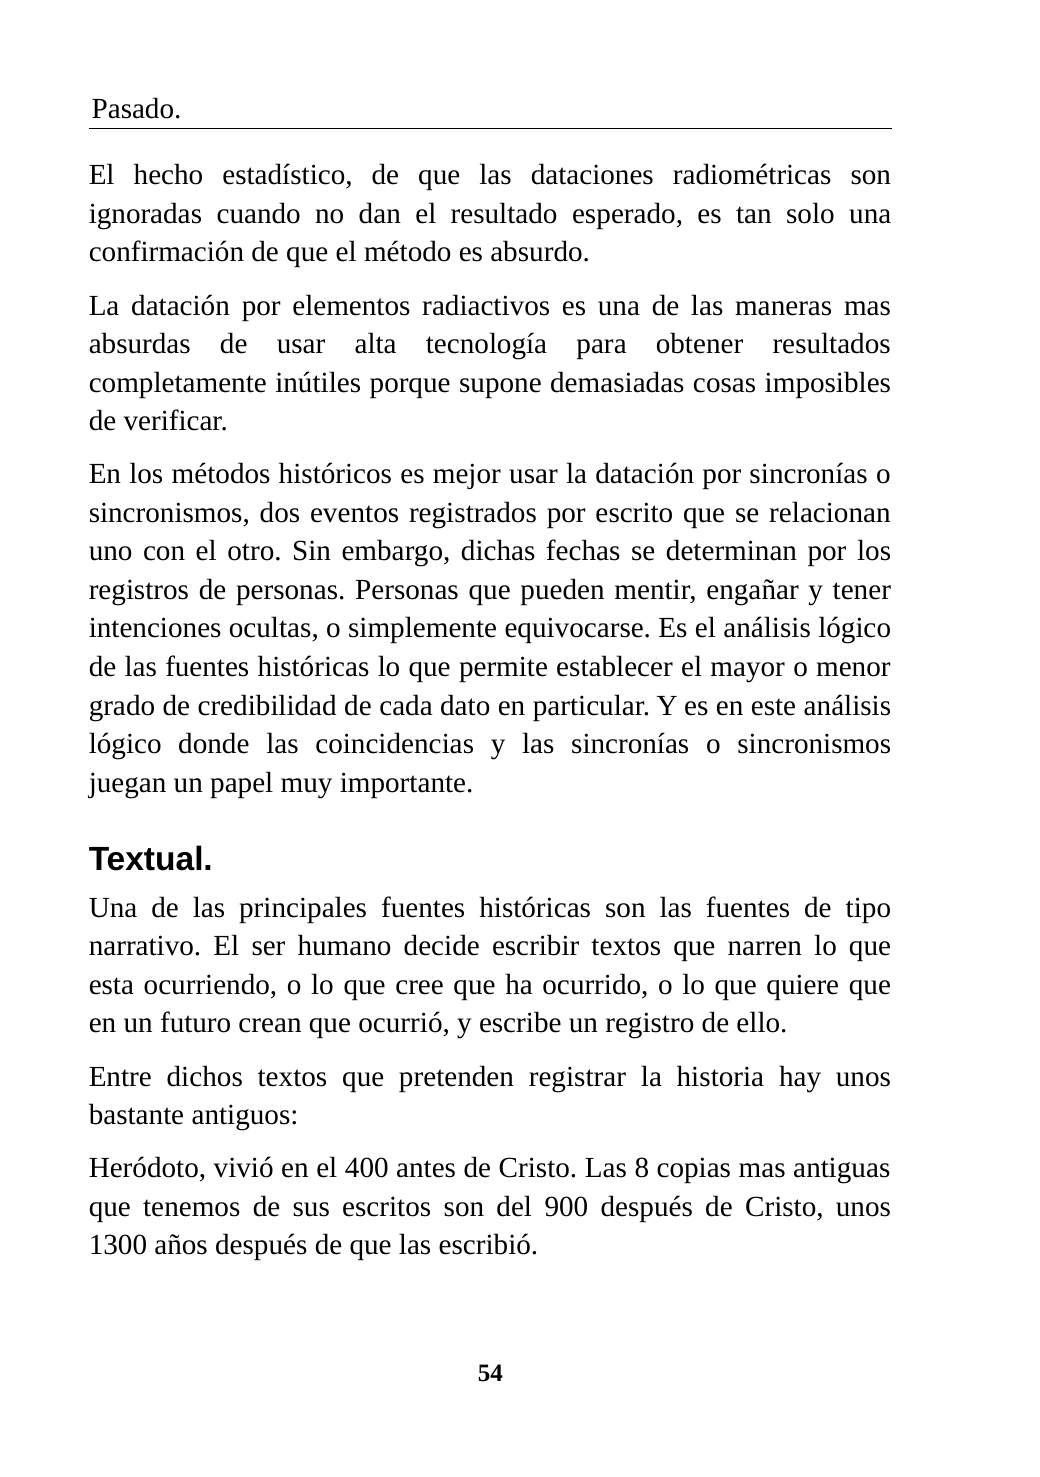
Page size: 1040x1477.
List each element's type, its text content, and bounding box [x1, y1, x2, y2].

text Una de las principales fuentes históricas son las fuentes de tipo narrativo. El ser humano decide escribir textos que narren lo que esta ocurriendo, o lo que cree que ha ocurrido, o lo que quiere que en un futuro crean que ocurrió, y escribe un registro de ello. [88, 890, 892, 1039]
text Entre dichos textos que pretenden registrar la historia hay unos bastante antiguos: [88, 1059, 892, 1131]
text En los métodos históricos es mejor usar la datación por sincronías o sincronismos, dos eventos registrados por escrito que se relacionan uno con el otro. Sin embargo, dichas fechas se determinan por los registros de personas. Personas que pueden mentir, engañar y tener intenciones ocultas, o simplemente equivocarse. Es el análisis lógico de las fuentes históricas lo que permite establecer el mayor o menor grado de credibilidad de cada dato en particular. Y es en este análisis lógico donde las coincidencias y las sincronías o sincronismos juegan un papel muy importante. [88, 456, 892, 798]
subtitle Textual. [88, 839, 892, 877]
text Heródoto, vivió en el 400 antes de Cristo. Las 8 copias mas antiguas que tenemos de sus escritos son del 900 después de Cristo, unos 1300 años después de que las escribió. [88, 1150, 892, 1261]
text El hecho estadístico, de que las dataciones radiométricas son ignoradas cuando no dan el resultado esperado, es tan solo una confirmación de que el método es absurdo. [88, 157, 892, 268]
text La datación por elementos radiactivos es una de las maneras mas absurdas de usar alta tecnología para obtener resultados completamente inútiles porque supone demasiadas cosas imposibles de verificar. [88, 288, 892, 437]
